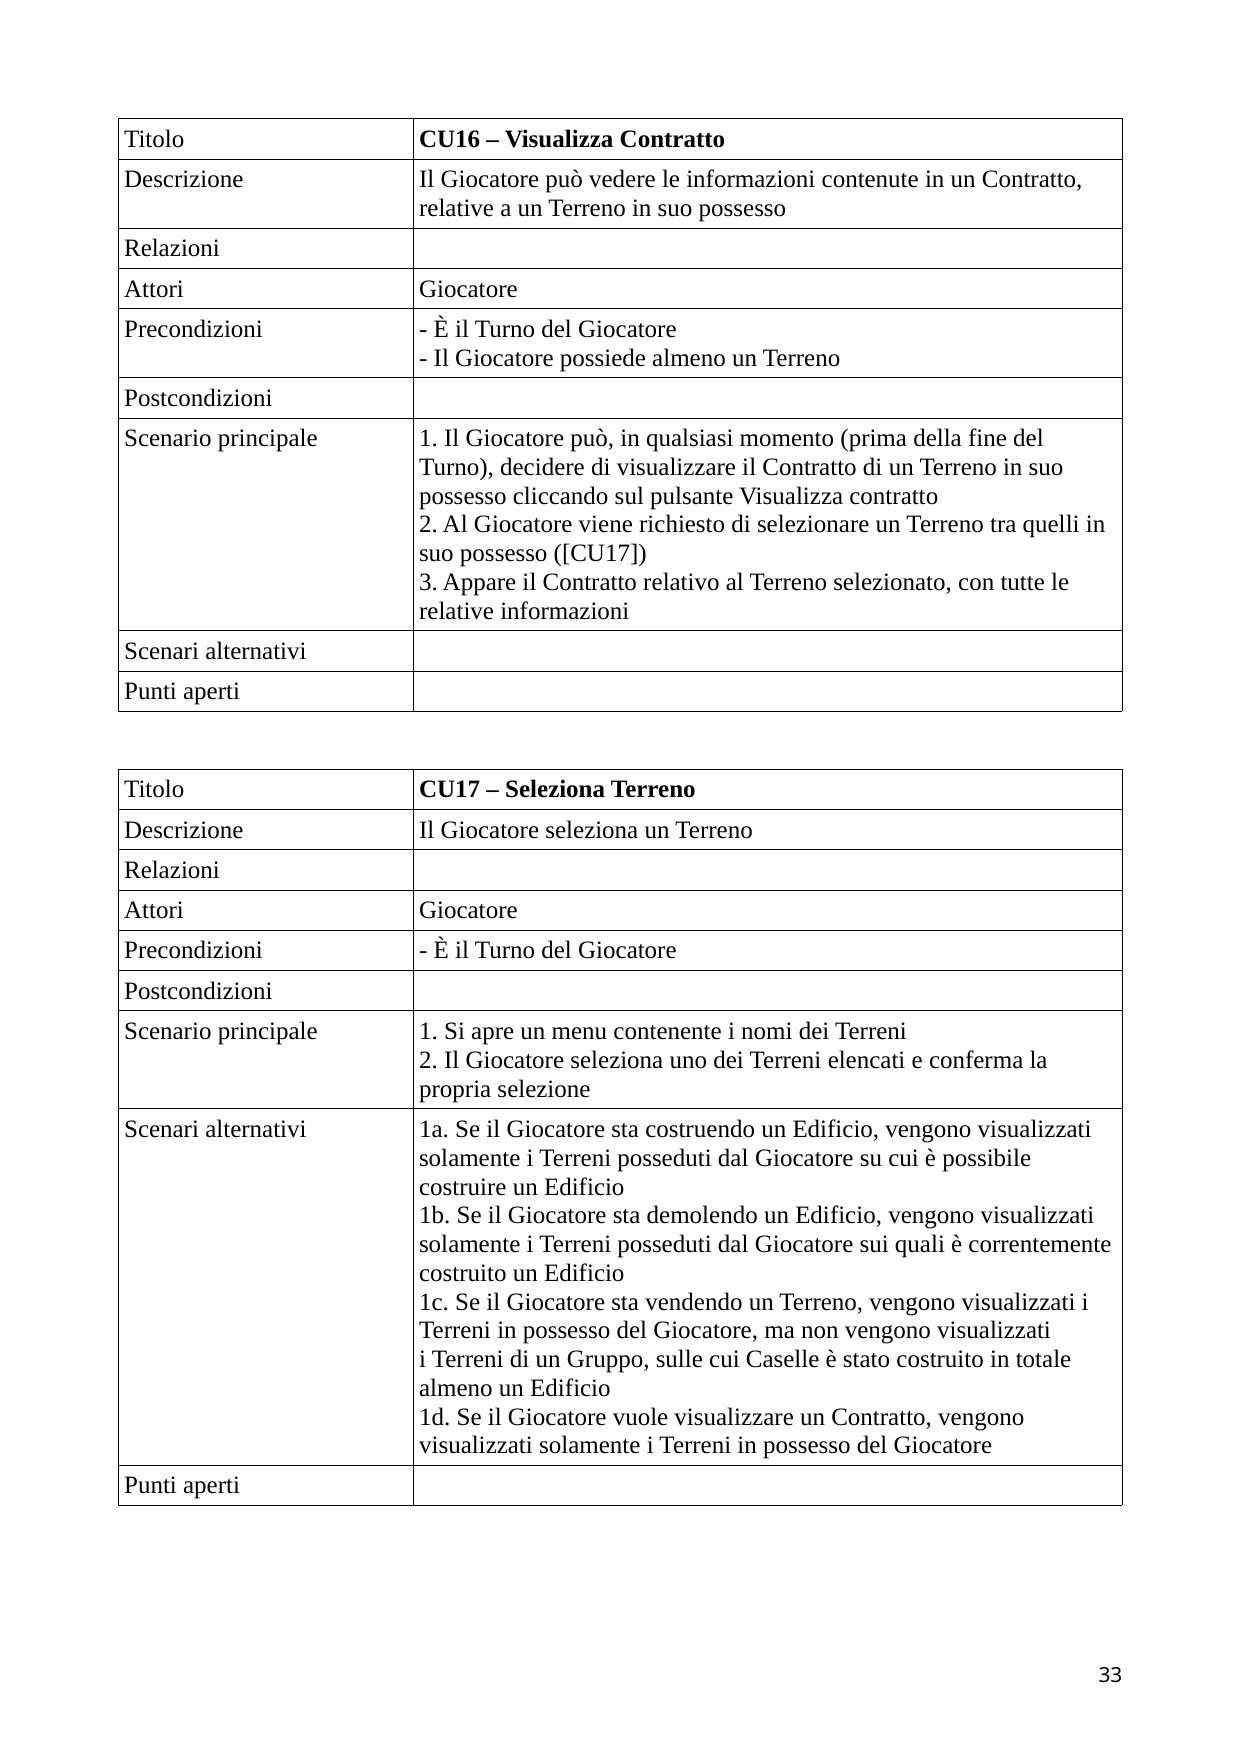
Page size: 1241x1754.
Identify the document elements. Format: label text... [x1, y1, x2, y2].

table_cell Relazioni [119, 229, 413, 268]
table_cell Il Giocatore può vedere le informazioni contenute in un Contratto, relative a un Terreno in suo possesso [414, 160, 1122, 227]
table_header CU16 – Visualizza Contratto [414, 119, 1122, 158]
table_header Titolo [119, 119, 413, 158]
table_header Titolo [119, 770, 413, 809]
table_cell Punti aperti [119, 672, 413, 711]
table_cell Postcondizioni [119, 971, 413, 1010]
table_cell 1a. Se il Giocatore sta costruendo un Edificio, vengono visualizzati solamente i Terreni posseduti dal Giocatore su cui è possibile costruire un Edificio 1b. Se il Giocatore sta demolendo un Edificio, vengono visualizzati solamente i Terreni posseduti dal Giocatore sui quali è correntemente costruito un Edificio 1c. Se il Giocatore sta vendendo un Terreno, vengono visualizzati i Terreni in possesso del Giocatore, ma non vengono visualizzati i Terreni di un Gruppo, sulle cui Caselle è stato costruito in totale almeno un Edificio 1d. Se il Giocatore vuole visualizzare un Contratto, vengono visualizzati solamente i Terreni in possesso del Giocatore [414, 1109, 1122, 1465]
table_cell Punti aperti [119, 1466, 413, 1505]
table_cell Postcondizioni [119, 378, 413, 417]
table_cell [414, 971, 1122, 1010]
table_cell [414, 850, 1122, 889]
table_cell Relazioni [119, 850, 413, 889]
table_cell [414, 378, 1122, 417]
table_cell Precondizioni [119, 931, 413, 970]
table_cell Descrizione [119, 810, 413, 849]
table_cell - È il Turno del Giocatore - Il Giocatore possiede almeno un Terreno [414, 309, 1122, 377]
table_cell Il Giocatore seleziona un Terreno [414, 810, 1122, 849]
table_cell Scenari alternativi [119, 1109, 413, 1465]
table_cell [414, 1466, 1122, 1505]
table_cell Attori [119, 891, 413, 930]
table_cell 1. Si apre un menu contenente i nomi dei Terreni 2. Il Giocatore seleziona uno dei Terreni elencati e conferma la propria selezione [414, 1011, 1122, 1108]
table_cell Precondizioni [119, 309, 413, 377]
table_header CU17 – Seleziona Terreno [414, 770, 1122, 809]
table_cell Attori [119, 269, 413, 308]
table_cell Scenari alternativi [119, 631, 413, 671]
table_cell Scenario principale [119, 1011, 413, 1108]
table_cell Giocatore [414, 891, 1122, 930]
table_cell - È il Turno del Giocatore [414, 931, 1122, 970]
table_cell [414, 229, 1122, 268]
table_cell Giocatore [414, 269, 1122, 308]
table_cell Scenario principale [119, 419, 413, 630]
table_cell [414, 631, 1122, 671]
table_cell [414, 672, 1122, 711]
table_cell 1. Il Giocatore può, in qualsiasi momento (prima della fine del Turno), decidere di visualizzare il Contratto di un Terreno in suo possesso cliccando sul pulsante Visualizza contratto 2. Al Giocatore viene richiesto di selezionare un Terreno tra quelli in suo possesso ([CU17]) 3. Appare il Contratto relativo al Terreno selezionato, con tutte le relative informazioni [414, 419, 1122, 630]
table_cell Descrizione [119, 160, 413, 227]
